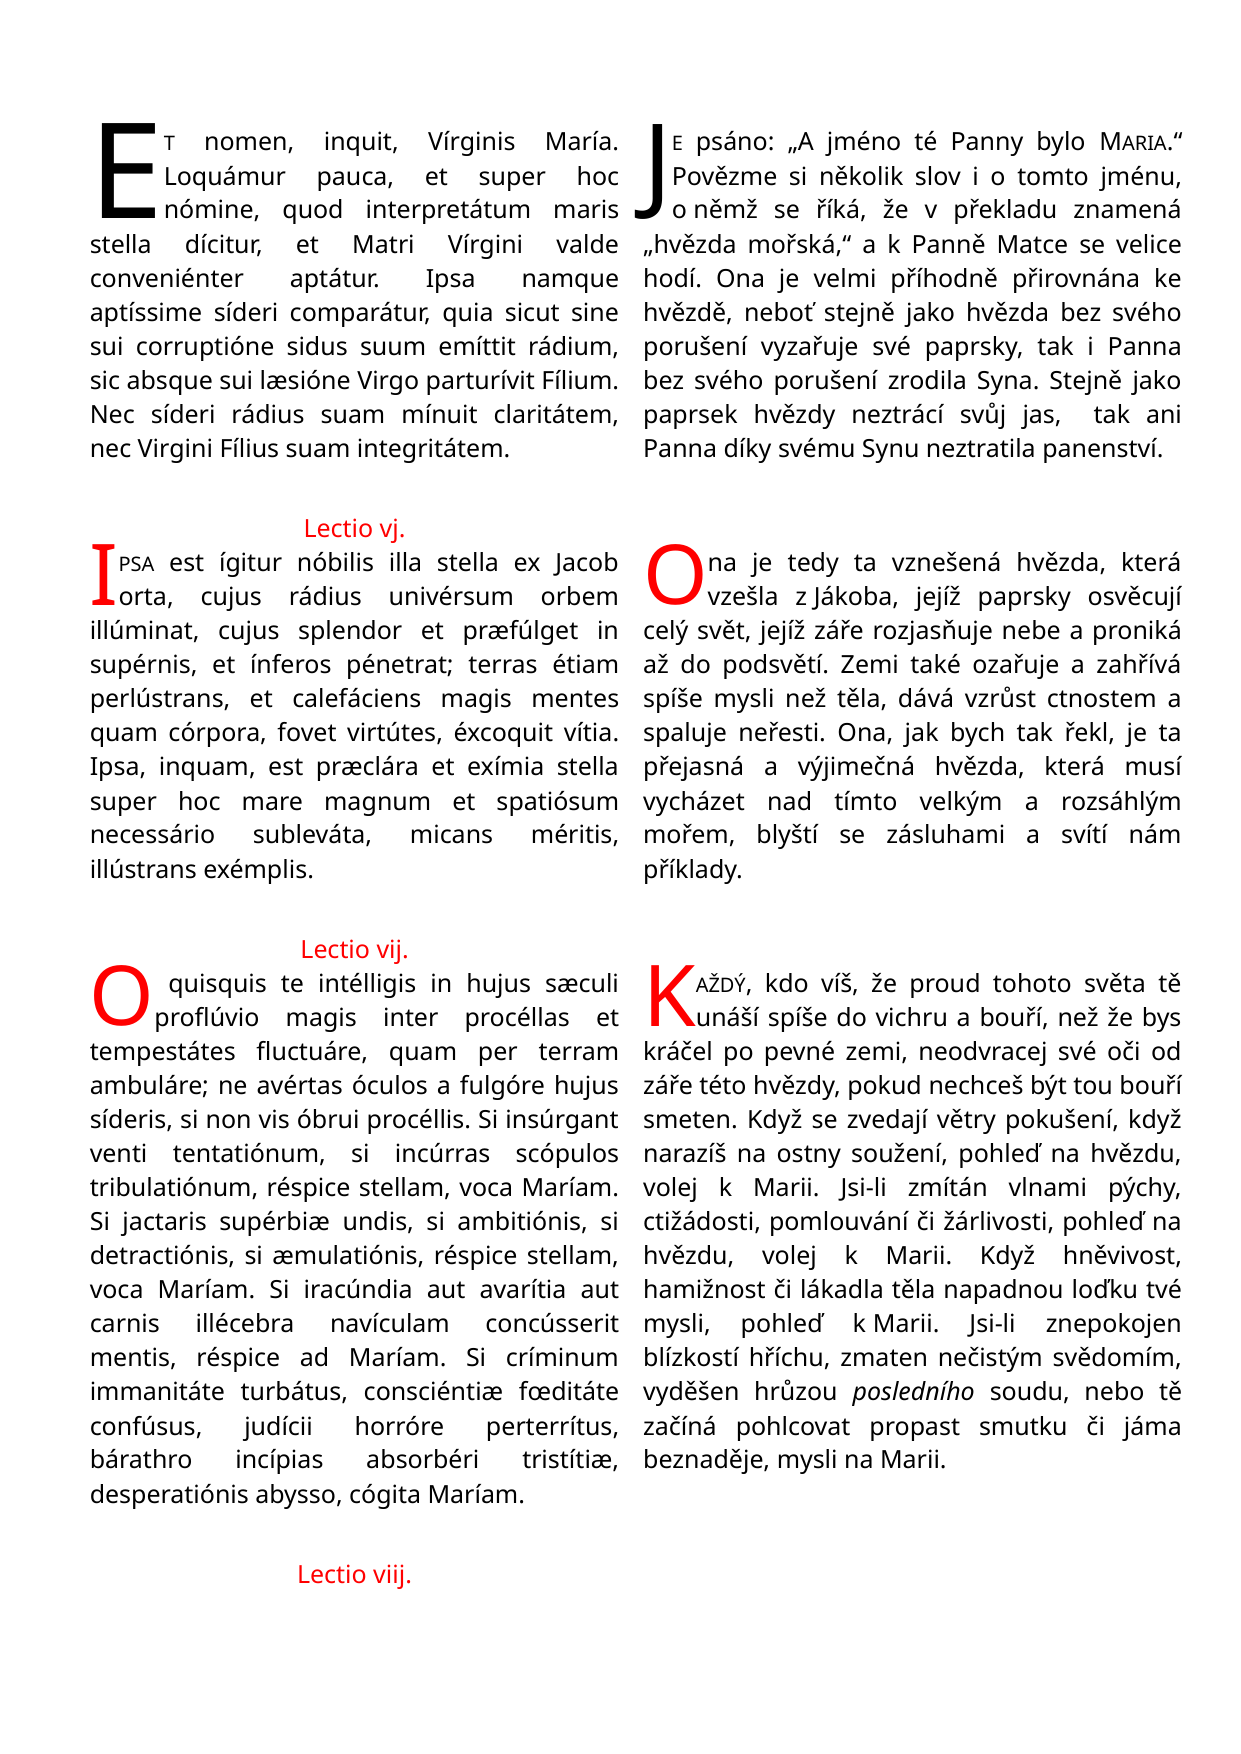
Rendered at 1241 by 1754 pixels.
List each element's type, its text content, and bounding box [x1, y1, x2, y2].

table_cell [631, 1550, 1194, 1596]
table_cell Lectio viij. [78, 1550, 631, 1596]
table_cell Ona je tedy ta vznešená hvězda, která vzešla z Jákoba, jejíž paprsky osvěcují celý svět, jejíž záře rozjasňuje nebe a proniká až do podsvětí. Zemi také ozařuje a zahřívá spíše mysli než těla, dává vzrůst ctnostem a spaluje neřesti. Ona, jak bych tak řekl, je ta přejasná a výjimečná hvězda, která musí vycházet nad tímto velkým a rozsáhlým mořem, blyští se zásluhami a svítí nám příklady. [631, 505, 1194, 925]
table_cell Každý, kdo víš, že proud tohoto světa tě unáší spíše do vichru a bouří, než že bys kráčel po pevné zemi, neodvracej své oči od záře této hvězdy, pokud nechceš být tou bouří smeten. Když se zvedají větry pokušení, když narazíš na ostny soužení, pohleď na hvězdu, volej k Marii. Jsi-li zmítán vlnami pýchy, ctižádosti, pomlouvání či žárlivosti, pohleď na hvězdu, volej k Marii. Když hněvivost, hamižnost či lákadla těla napadnou loďku tvé mysli, pohleď k Marii. Jsi-li znepokojen blízkostí hříchu, zmaten nečistým svědomím, vyděšen hrůzou posledního soudu, nebo tě začíná pohlcovat propast smutku či jáma beznaděje, mysli na Marii. [631, 925, 1194, 1550]
table_cell In II. Nocturno Sermo sancti Bernárdi Abbátis. Ex Homil. 2. super Missus est, circa finem. Lectio v. Et nomen, inquit, Vírginis María. Loquámur pauca, et super hoc nómine, quod interpretátum maris stella dícitur, et Matri Vírgini valde conveniénter aptátur. Ipsa namque aptíssime síderi comparátur, quia sicut sine sui corruptióne sidus suum emíttit rádium, sic absque sui læsióne Virgo parturívit Fílium. Nec síderi rádius suam mínuit claritátem, nec Virgini Fílius suam integritátem. [78, 118, 631, 505]
table_cell Lectio vj. Ipsa est ígitur nóbilis illa stella ex Jacob orta, cujus rádius univérsum orbem illúminat, cujus splendor et præfúlget in supérnis, et ínferos pénetrat; terras étiam perlústrans, et calefáciens magis mentes quam córpora, fovet virtútes, éxcoquit vítia. Ipsa, inquam, est præclára et exímia stella super hoc mare magnum et spatiósum necessário subleváta, micans méritis, illústrans exémplis. [78, 505, 631, 925]
table_cell Je psáno: „A jméno té Panny bylo Maria.“ Povězme si několik slov i o tomto jménu, o němž se říká, že v překladu znamená „hvězda mořská,“ a k Panně Matce se velice hodí. Ona je velmi příhodně přirovnána ke hvězdě, neboť stejně jako hvězda bez svého porušení vyzařuje své paprsky, tak i Panna bez svého porušení zrodila Syna. Stejně jako paprsek hvězdy neztrácí svůj jas, tak ani Panna díky svému Synu neztratila panenství. [631, 118, 1194, 505]
table_cell Lectio vij. O quisquis te intélligis in hujus sæculi proflúvio magis inter procéllas et tempestátes fluctuáre, quam per terram ambuláre; ne avértas óculos a fulgóre hujus síderis, si non vis óbrui procéllis. Si insúrgant venti tentatiónum, si incúrras scópulos tribulatiónum, réspice stellam, voca Maríam. Si jactaris supérbiæ undis, si ambitiónis, si detractiónis, si æmulatiónis, réspice stellam, voca Maríam. Si iracúndia aut avarítia aut carnis illécebra navículam concússerit mentis, réspice ad Maríam. Si críminum immanitáte turbátus, consciéntiæ fœditáte confúsus, judícii horróre perterrítus, bárathro incípias absorbéri tristítiæ, desperatiónis abysso, cógita Maríam. [78, 925, 631, 1550]
